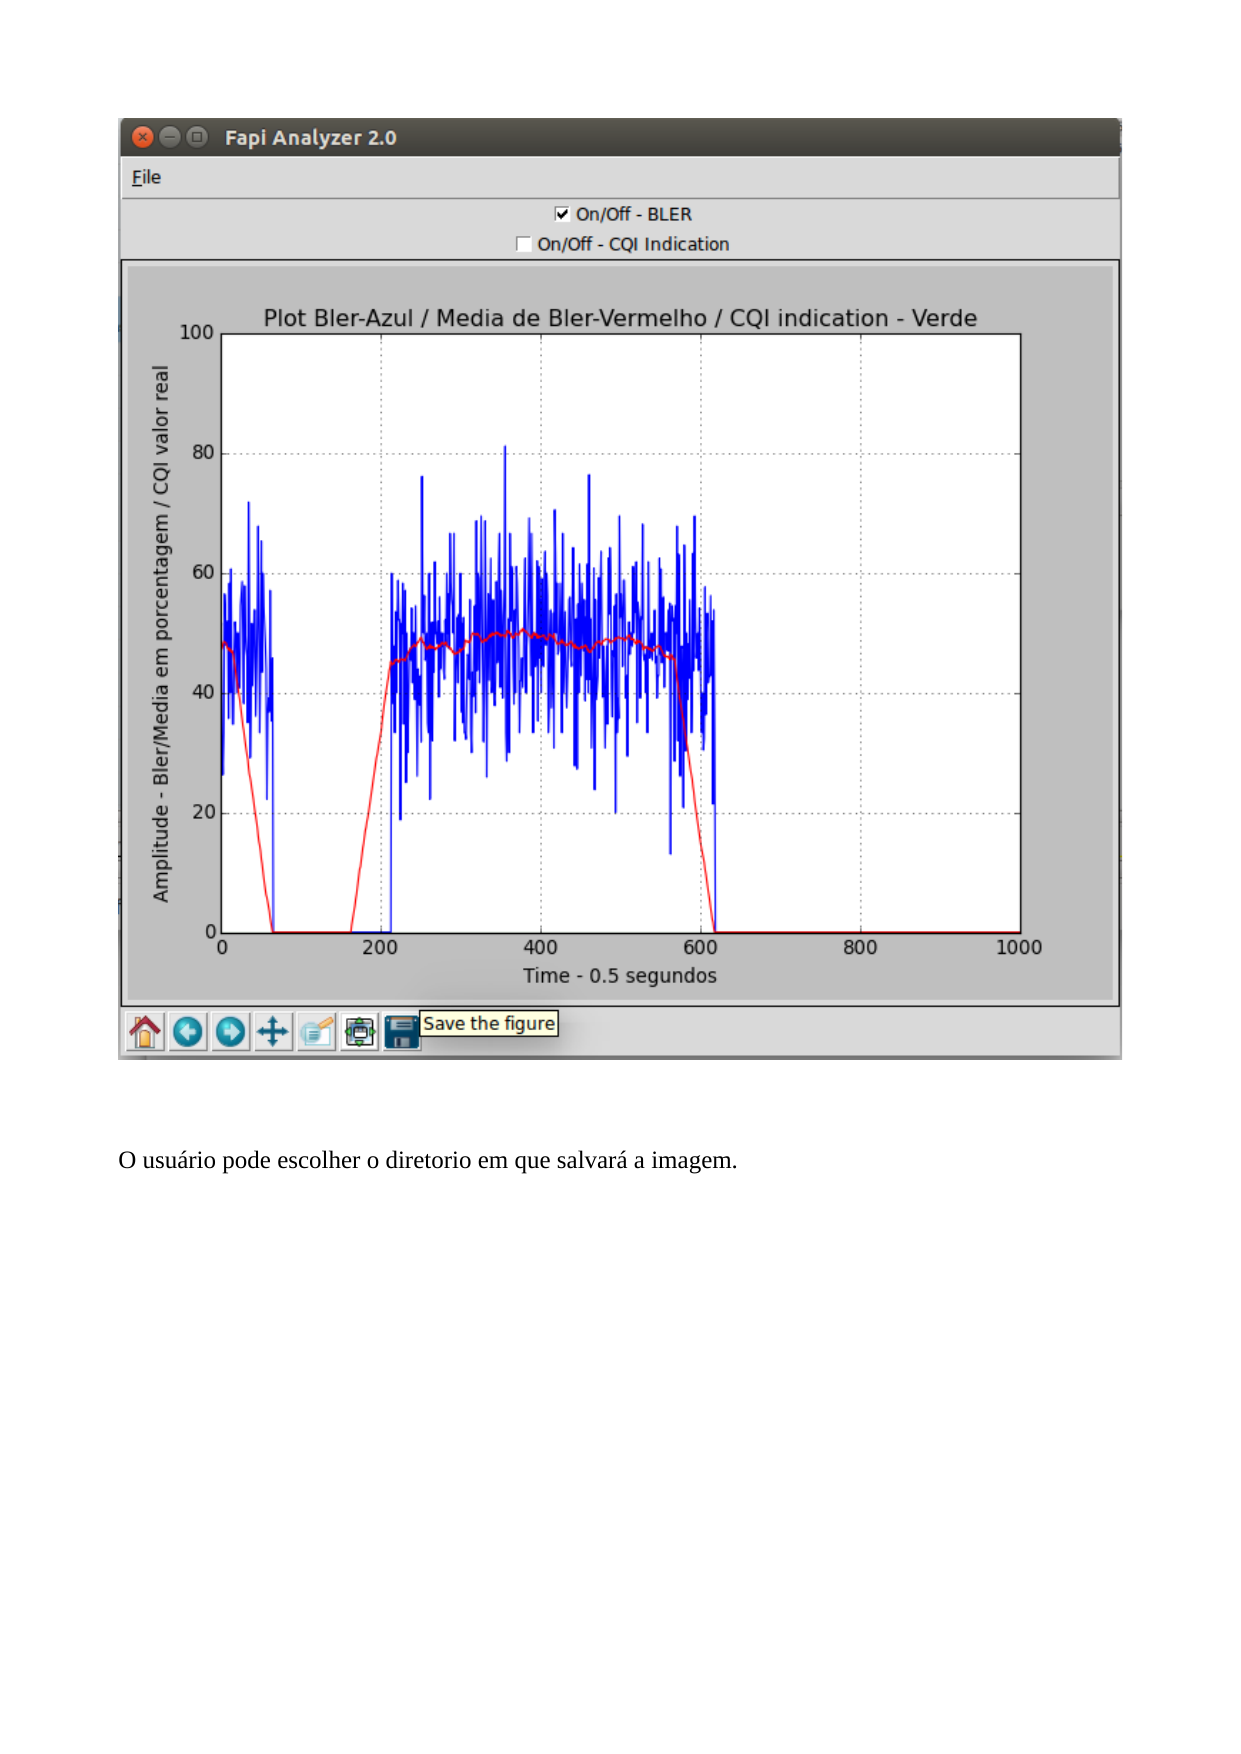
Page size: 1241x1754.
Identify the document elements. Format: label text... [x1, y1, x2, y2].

text O usuário pode escolher o diretorio em que salvará a imagem. [118, 1146, 1122, 1174]
picture [118, 118, 1123, 1060]
